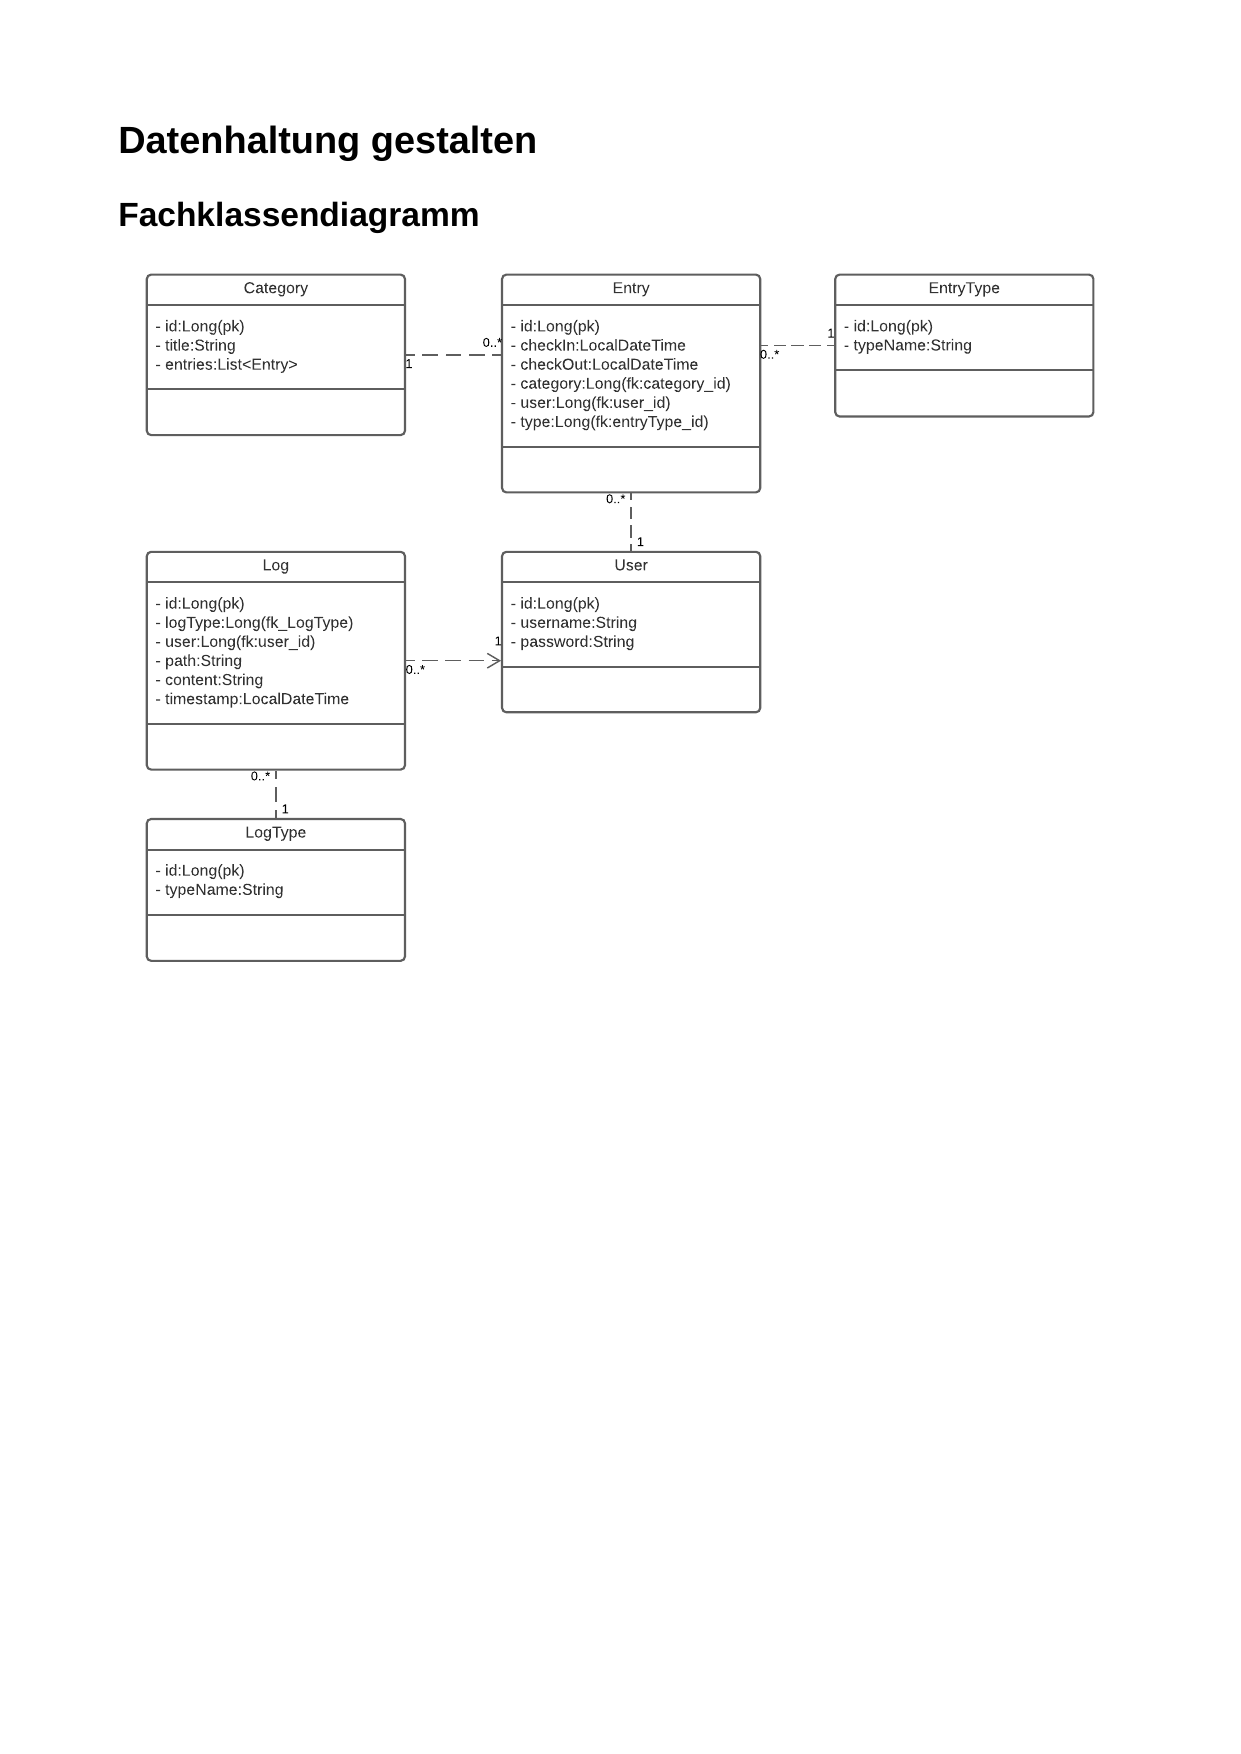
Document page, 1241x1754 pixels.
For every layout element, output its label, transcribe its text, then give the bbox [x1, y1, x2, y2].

subtitle Datenhaltung gestalten [118, 118, 1122, 162]
subtitle Fachklassendiagramm [118, 195, 1122, 234]
